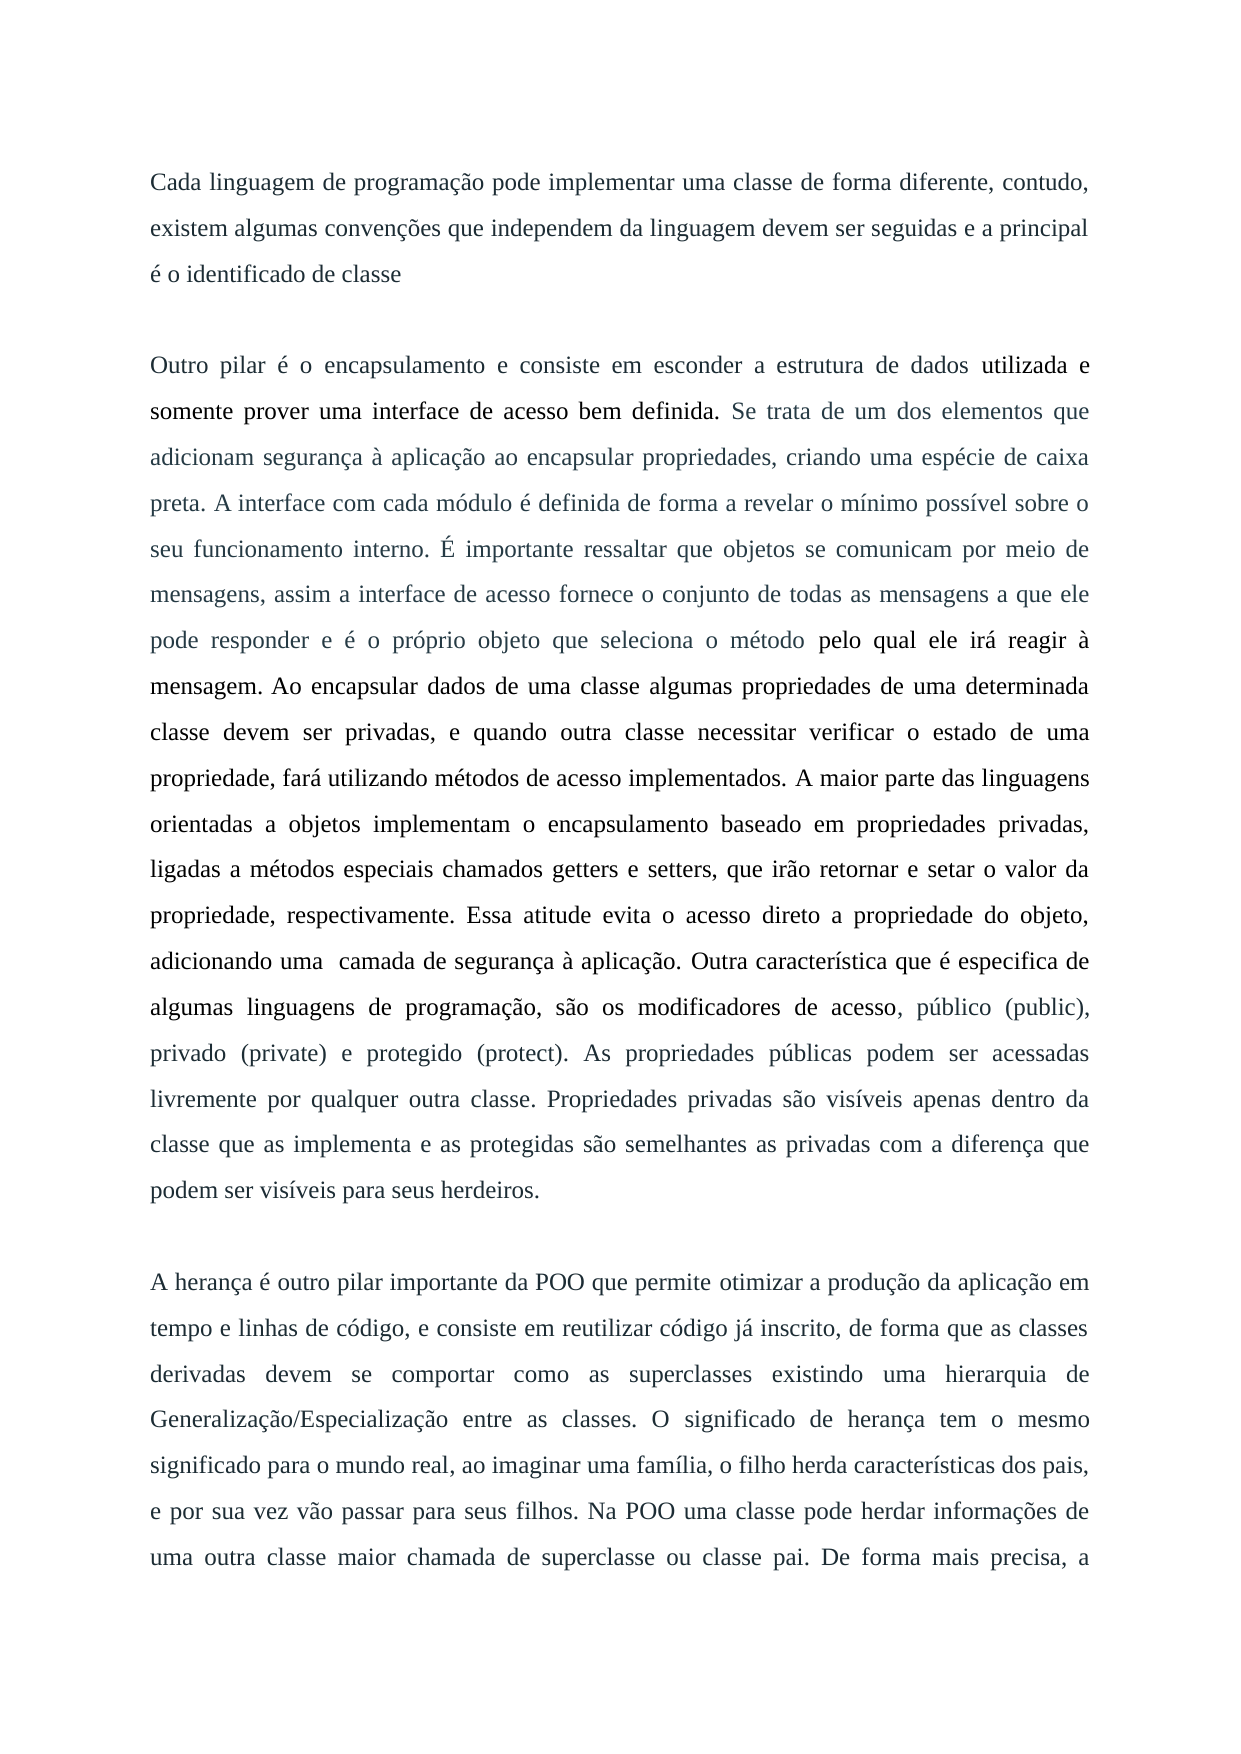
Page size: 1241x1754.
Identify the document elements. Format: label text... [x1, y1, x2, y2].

text Outro pilar é o encapsulamento e consiste em esconder a estrutura de dados utilizada e somente prover uma interface de acesso bem definida. Se trata de um dos elementos que adicionam segurança à aplicação ao encapsular propriedades, criando uma espécie de caixa preta. A interface com cada módulo é definida de forma a revelar o mínimo possível sobre o seu funcionamento interno. É importante ressaltar que objetos se comunicam por meio de mensagens, assim a interface de acesso fornece o conjunto de todas as mensagens a que ele pode responder e é o próprio objeto que seleciona o método pelo qual ele irá reagir à mensagem. Ao encapsular dados de uma classe algumas propriedades de uma determinada classe devem ser privadas, e quando outra classe necessitar verificar o estado de uma propriedade, fará utilizando métodos de acesso implementados. A maior parte das linguagens orientadas a objetos implementam o encapsulamento baseado em propriedades privadas, ligadas a métodos especiais chamados getters e setters, que irão retornar e setar o valor da propriedade, respectivamente. Essa atitude evita o acesso direto a propriedade do objeto, adicionando uma camada de segurança à aplicação. Outra característica que é especifica de algumas linguagens de programação, são os modificadores de acesso, público (public), privado (private) e protegido (protect). As propriedades públicas podem ser acessadas livremente por qualquer outra classe. Propriedades privadas são visíveis apenas dentro da classe que as implementa e as protegidas são semelhantes as privadas com a diferença que podem ser visíveis para seus herdeiros. [150, 333, 1090, 1204]
text A herança é outro pilar importante da POO que permite otimizar a produção da aplicação em tempo e linhas de código, e consiste em reutilizar código já inscrito, de forma que as classes derivadas devem se comportar como as superclasses existindo uma hierarquia de Generalização/Especialização entre as classes. O significado de herança tem o mesmo significado para o mundo real, ao imaginar uma família, o filho herda características dos pais, e por sua vez vão passar para seus filhos. Na POO uma classe pode herdar informações de uma outra classe maior chamada de superclasse ou classe pai. De forma mais precisa, a [150, 1250, 1090, 1571]
text Cada linguagem de programação pode implementar uma classe de forma diferente, contudo, existem algumas convenções que independem da linguagem devem ser seguidas e a principal é o identificado de classe [150, 150, 1090, 287]
